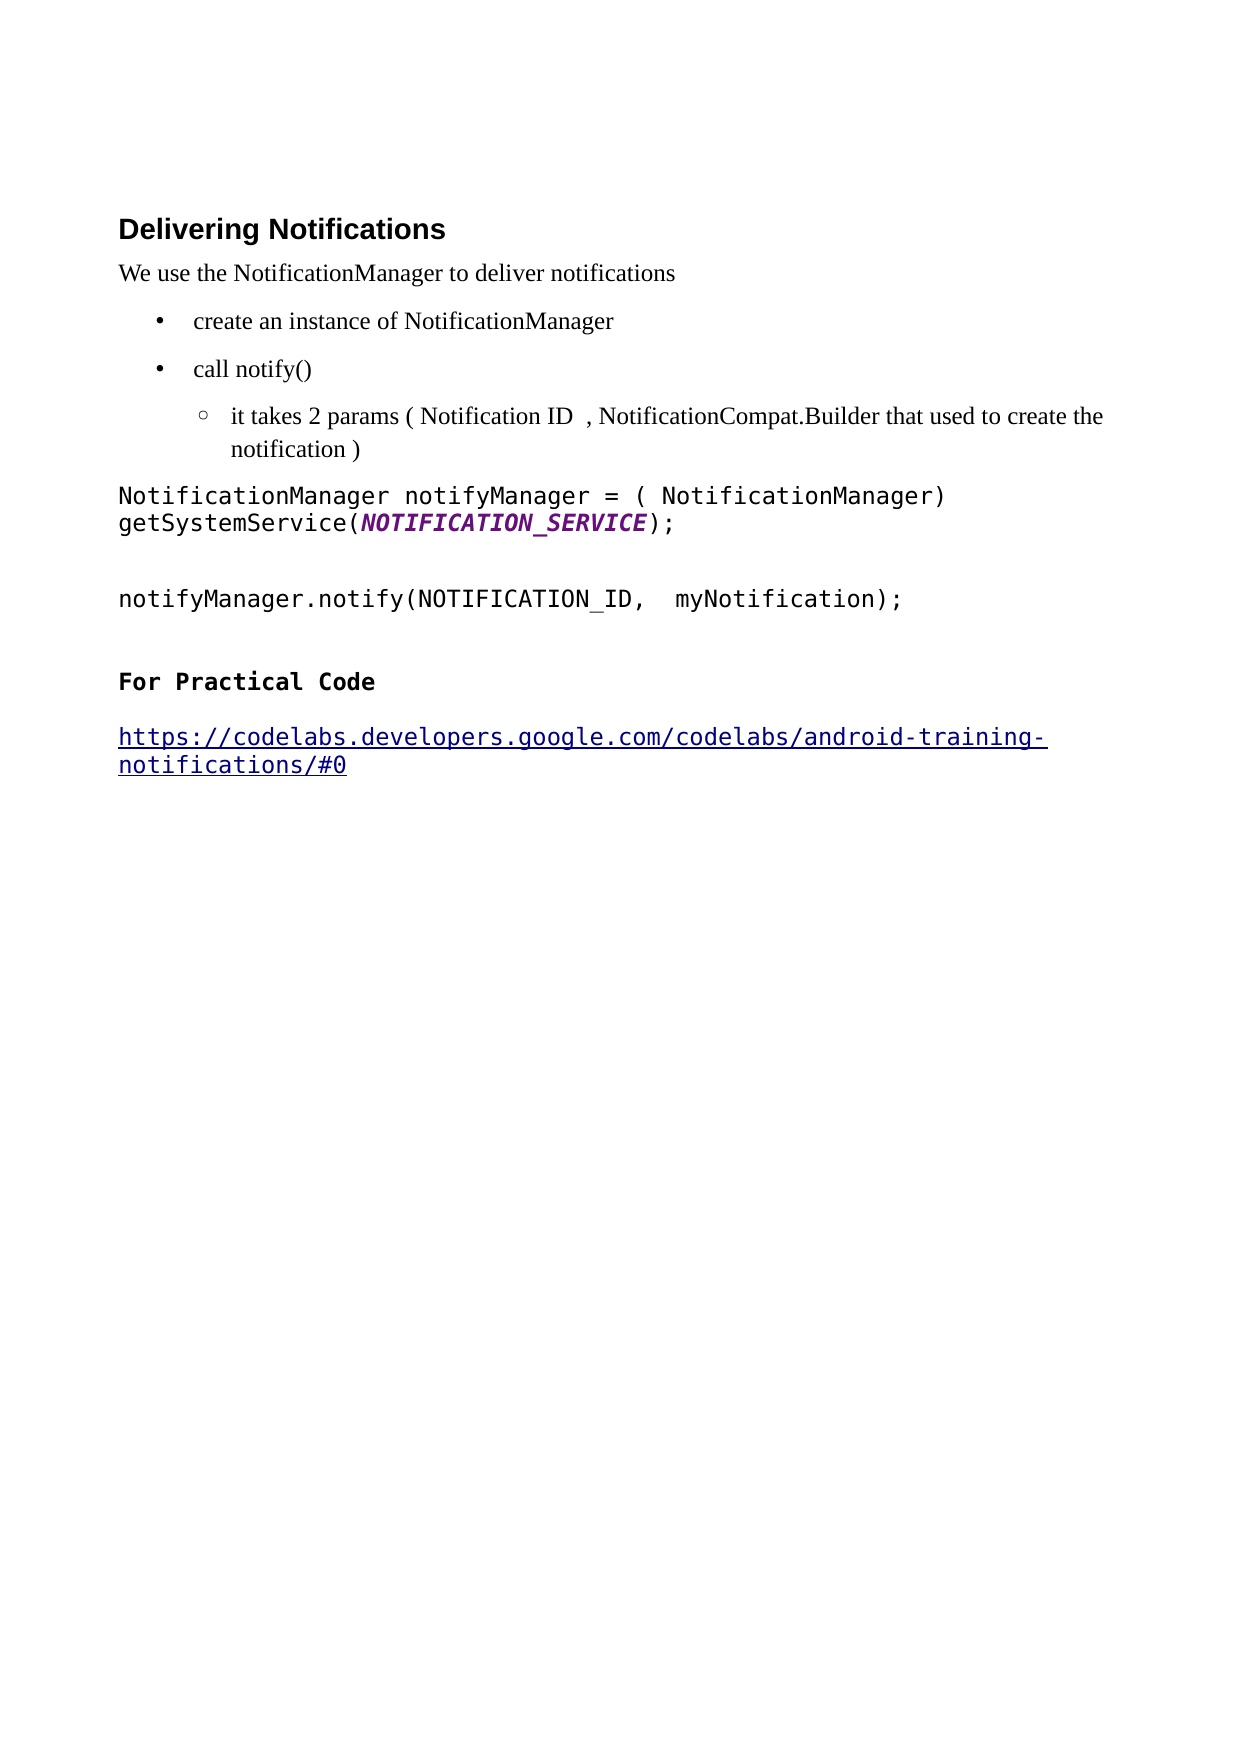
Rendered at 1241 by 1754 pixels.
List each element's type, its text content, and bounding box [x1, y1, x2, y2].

text NotificationManager notifyManager = ( NotificationManager) getSystemService(NOTIFICATION_SERVICE); [118, 482, 1122, 537]
text notifyManager.notify(NOTIFICATION_ID, myNotification); [118, 585, 1122, 613]
list call notify() [156, 354, 1122, 382]
text https://codelabs.developers.google.com/codelabs/android-training-notifications/#0 [118, 723, 1122, 779]
list create an instance of NotificationManager [156, 306, 1122, 335]
text For Practical Code [118, 668, 1122, 696]
list it takes 2 params ( Notification ID , NotificationCompat.Builder that used to create the notification ) [193, 401, 1122, 463]
text We use the NotificationManager to deliver notifications [118, 258, 1122, 287]
subtitle Delivering Notifications [118, 212, 1122, 246]
